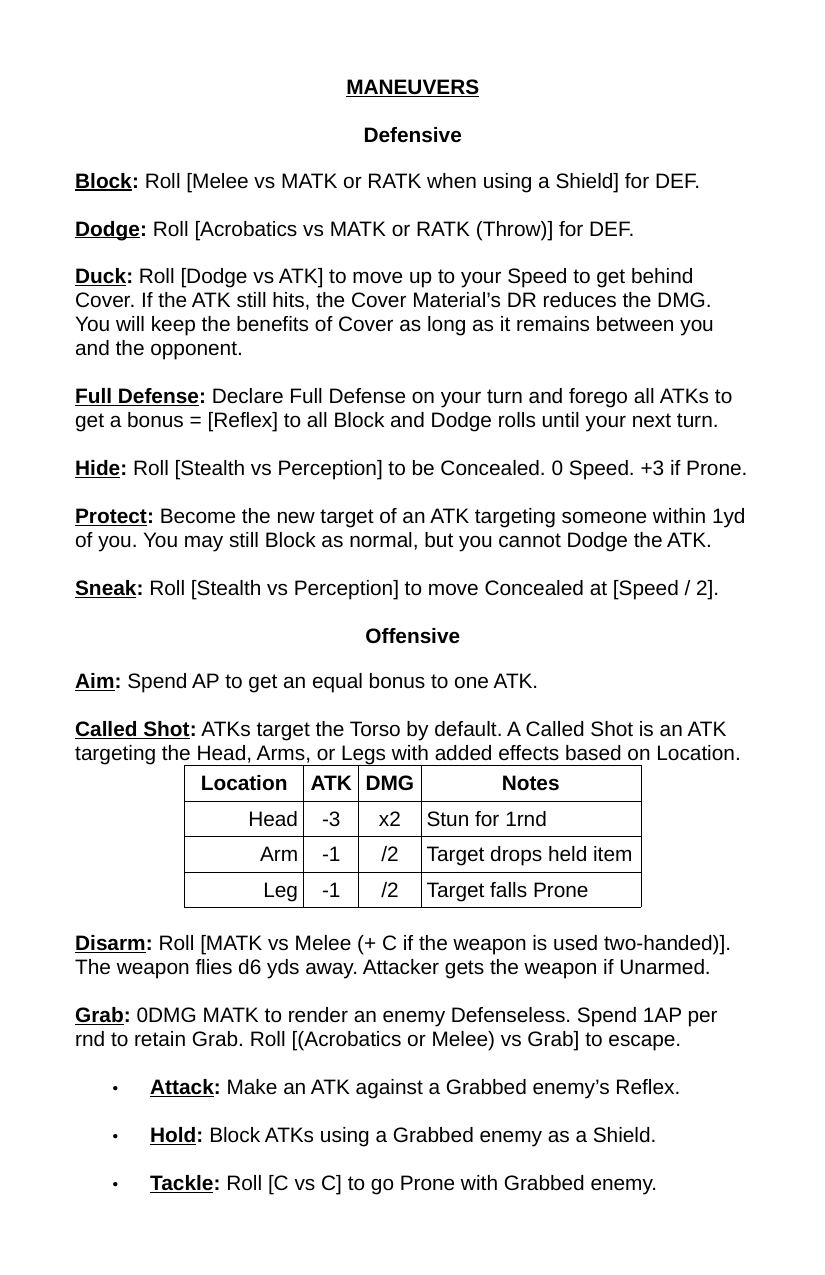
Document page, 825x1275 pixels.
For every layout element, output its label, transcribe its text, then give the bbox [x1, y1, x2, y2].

table_cell -3 [304, 802, 358, 836]
text Offensive [75, 624, 750, 648]
text Aim: Spend AP to get an equal bonus to one ATK. [75, 669, 750, 693]
text Grab: 0DMG MATK to render an enemy Defenseless. Spend 1AP per rnd to retain Grab. Roll [(Acrobatics or Melee) vs Grab] to escape. [75, 1003, 750, 1051]
list Hold: Block ATKs using a Grabbed enemy as a Shield. [112, 1123, 750, 1147]
text Sneak: Roll [Stealth vs Perception] to move Concealed at [Speed / 2]. [75, 576, 750, 600]
table_cell -1 [304, 873, 358, 907]
text Disarm: Roll [MATK vs Melee (+ C if the weapon is used two-handed)]. The weapon flies d6 yds away. Attacker gets the weapon if Unarmed. [75, 931, 750, 979]
table_cell Target falls Prone [422, 873, 641, 907]
table_header ATK [304, 766, 358, 801]
table_cell /2 [359, 873, 421, 907]
table_cell Head [185, 802, 303, 836]
table_cell Leg [185, 873, 303, 907]
table_cell -1 [304, 837, 358, 872]
table_cell /2 [359, 837, 421, 872]
text Defensive [75, 123, 750, 147]
text Hide: Roll [Stealth vs Perception] to be Concealed. 0 Speed. +3 if Prone. [75, 456, 750, 480]
table_cell Target drops held item [422, 837, 641, 872]
table_header DMG [359, 766, 421, 801]
text Block: Roll [Melee vs MATK or RATK when using a Shield] for DEF. [75, 168, 750, 192]
text Duck: Roll [Dodge vs ATK] to move up to your Speed to get behind Cover. If the ATK still hits, the Cover Material’s DR reduces the DMG. You will keep the benefits of Cover as long as it remains between you and the opponent. [75, 264, 750, 360]
table_cell x2 [359, 802, 421, 836]
text Dodge: Roll [Acrobatics vs MATK or RATK (Throw)] for DEF. [75, 216, 750, 240]
text MANEUVERS [75, 75, 750, 99]
table_header Location [185, 766, 303, 801]
text Called Shot: ATKs target the Torso by default. A Called Shot is an ATK targeting the Head, Arms, or Legs with added effects based on Location. [75, 717, 750, 765]
table_cell Arm [185, 837, 303, 872]
table_cell Stun for 1rnd [422, 802, 641, 836]
text Full Defense: Declare Full Defense on your turn and forego all ATKs to get a bonus = [Reflex] to all Block and Dodge rolls until your next turn. [75, 384, 750, 432]
list Attack: Make an ATK against a Grabbed enemy’s Reflex. [112, 1075, 750, 1099]
table_header Notes [422, 766, 641, 801]
text Protect: Become the new target of an ATK targeting someone within 1yd of you. You may still Block as normal, but you cannot Dodge the ATK. [75, 504, 750, 552]
list Tackle: Roll [C vs C] to go Prone with Grabbed enemy. [112, 1171, 750, 1195]
